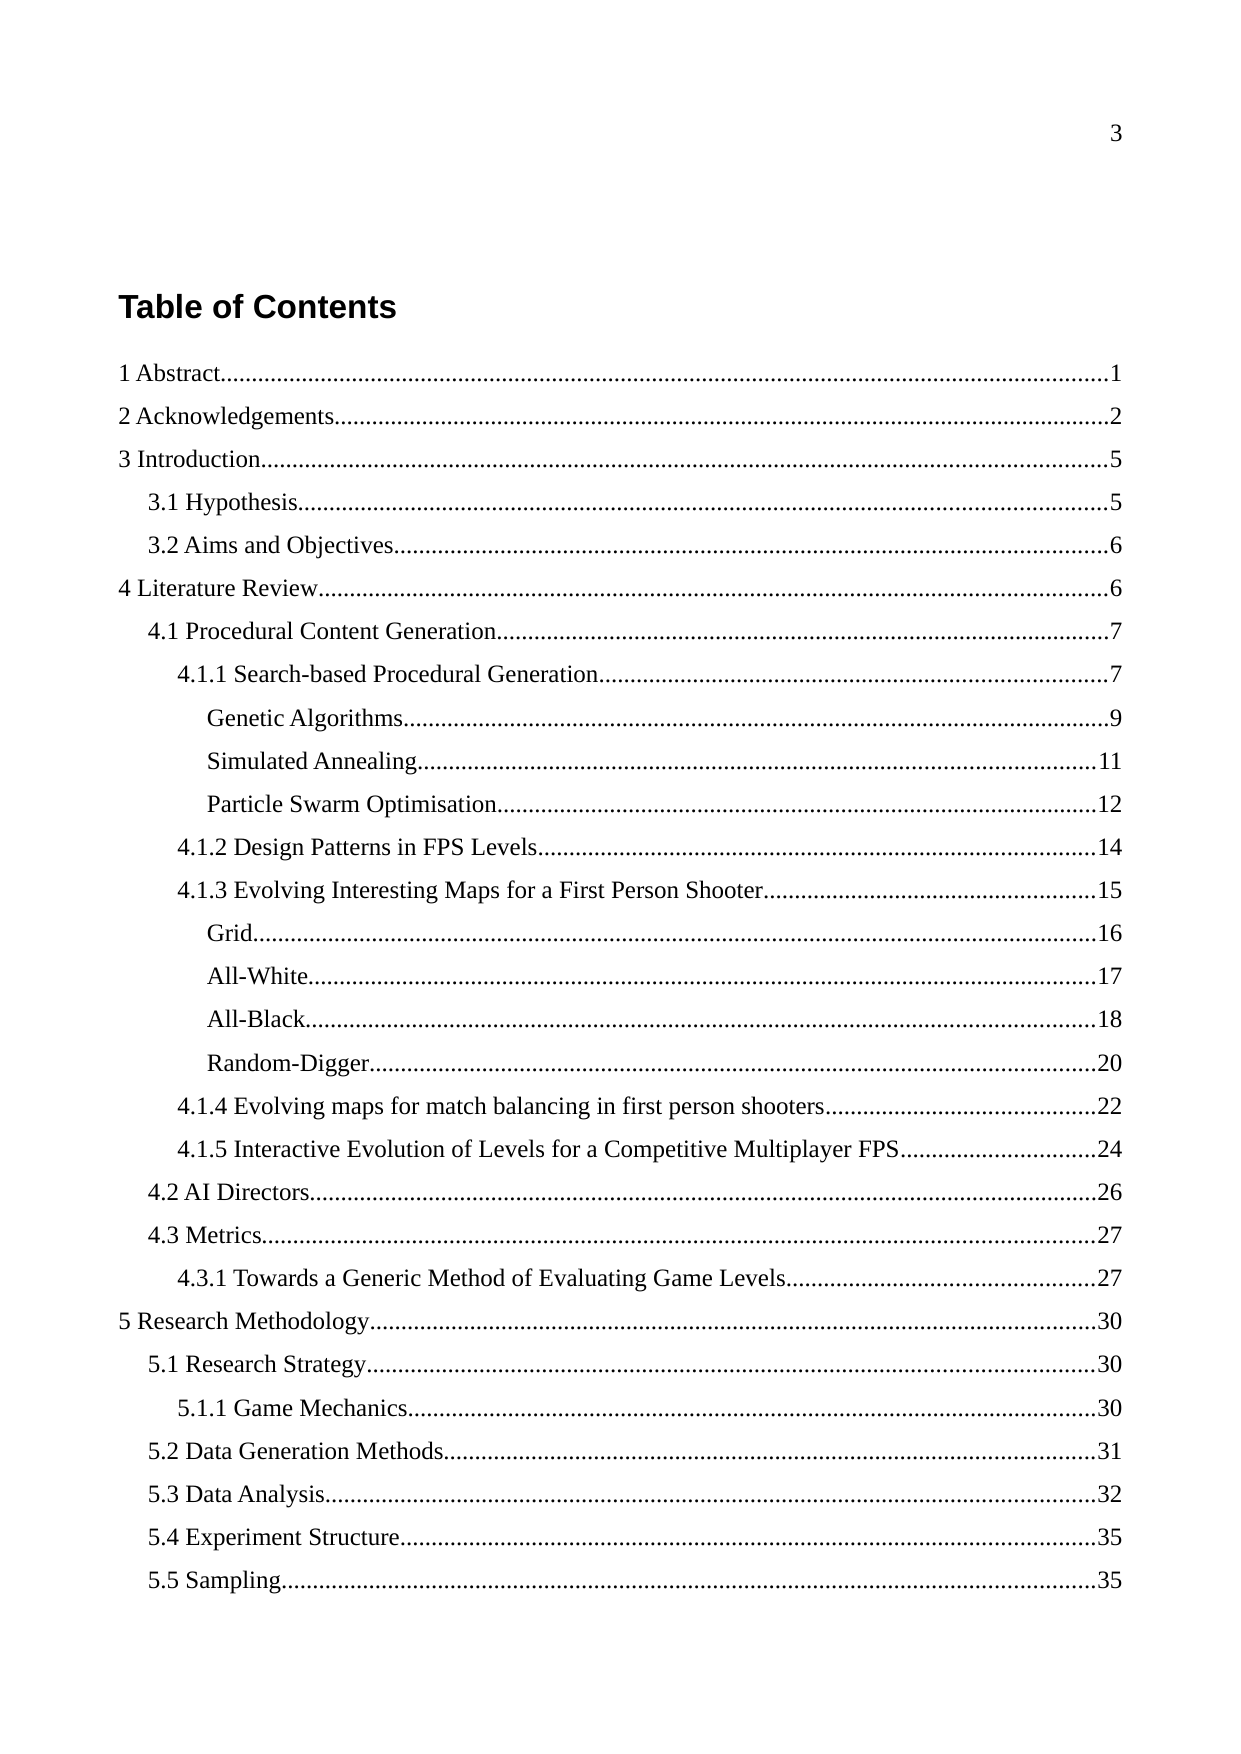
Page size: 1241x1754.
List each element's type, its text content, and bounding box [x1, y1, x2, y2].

text 5.5 Sampling 35 [148, 1565, 1122, 1594]
subtitle Table of Contents [118, 288, 1122, 326]
text 4.1.4 Evolving maps for match balancing in first person shooters 22 [177, 1091, 1122, 1119]
text 5.3 Data Analysis 32 [148, 1479, 1122, 1508]
text Particle Swarm Optimisation 12 [207, 789, 1122, 818]
text 4.1 Procedural Content Generation 7 [148, 616, 1122, 645]
text Random-Digger 20 [207, 1048, 1122, 1076]
text Simulated Annealing 11 [207, 746, 1122, 774]
text 4.3.1 Towards a Generic Method of Evaluating Game Levels 27 [177, 1263, 1122, 1292]
text 5.4 Experiment Structure 35 [148, 1522, 1122, 1551]
text 4.1.3 Evolving Interesting Maps for a First Person Shooter 15 [177, 875, 1122, 904]
text 3.2 Aims and Objectives 6 [148, 530, 1122, 559]
text 5.2 Data Generation Methods 31 [148, 1436, 1122, 1464]
text 3 Introduction 5 [118, 444, 1122, 473]
text 4 Literature Review 6 [118, 573, 1122, 602]
text 4.1.2 Design Patterns in FPS Levels 14 [177, 832, 1122, 861]
text 4.2 AI Directors 26 [148, 1177, 1122, 1206]
text 1 Abstract 1 [118, 358, 1122, 386]
text All-Black 18 [207, 1004, 1122, 1033]
text 5.1.1 Game Mechanics 30 [177, 1393, 1122, 1421]
text All-White 17 [207, 961, 1122, 990]
text 4.1.5 Interactive Evolution of Levels for a Competitive Multiplayer FPS 24 [177, 1134, 1122, 1163]
text 3.1 Hypothesis 5 [148, 487, 1122, 516]
text 5 Research Methodology 30 [118, 1306, 1122, 1335]
text 5.1 Research Strategy 30 [148, 1349, 1122, 1378]
text 4.3 Metrics 27 [148, 1220, 1122, 1249]
text 4.1.1 Search-based Procedural Generation 7 [177, 659, 1122, 688]
text 2 Acknowledgements 2 [118, 401, 1122, 429]
text Grid 16 [207, 918, 1122, 947]
text Genetic Algorithms 9 [207, 703, 1122, 731]
